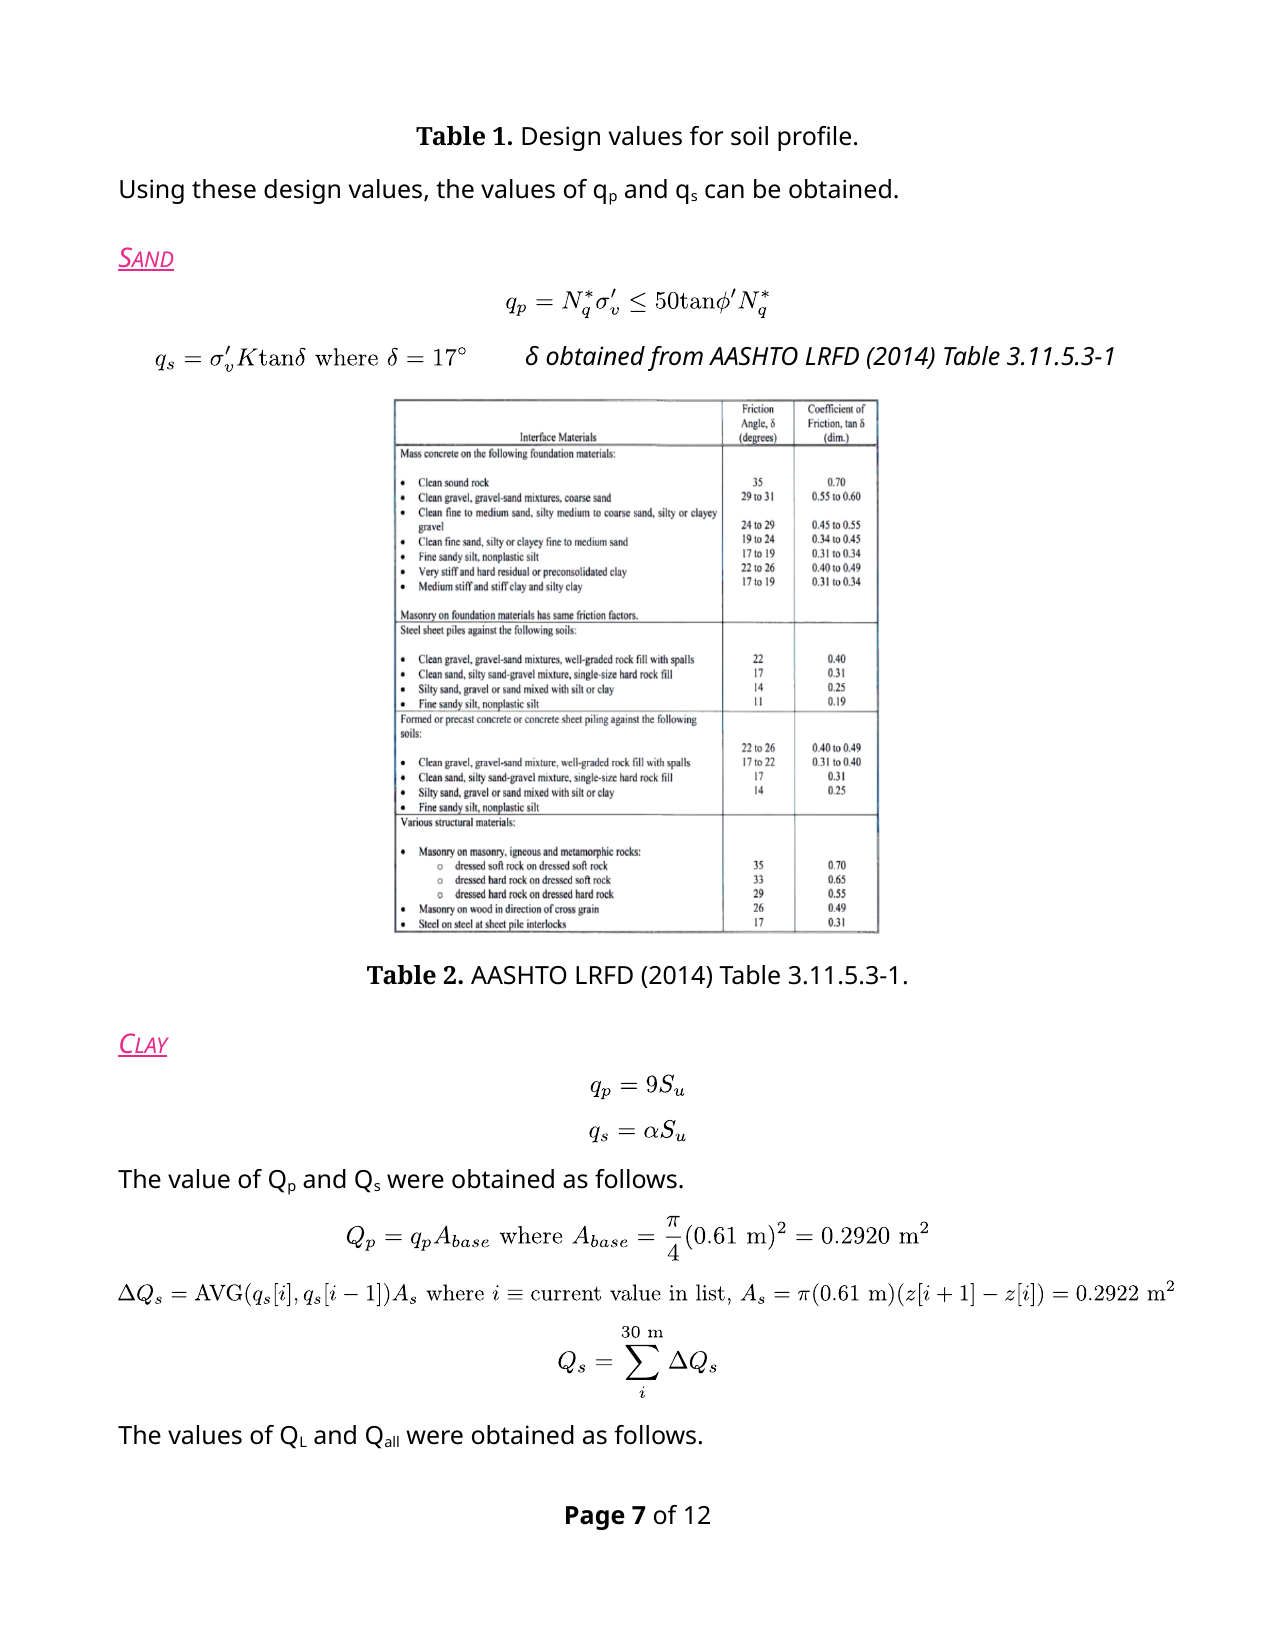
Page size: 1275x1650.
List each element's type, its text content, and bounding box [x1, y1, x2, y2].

text Using these design values, the values of qp and qs can be obtained. [118, 172, 1157, 206]
text Table 1. Design values for soil profile. [118, 118, 1157, 152]
subtitle Sand [118, 238, 1157, 275]
text The value of Qp and Qs were obtained as follows. [118, 1162, 1157, 1196]
text δ obtained from AASHTO LRFD (2014) Table 3.11.5.3-1 [118, 339, 1157, 373]
text The values of QL and Qall were obtained as follows. [118, 1418, 1157, 1452]
subtitle Clay [118, 1024, 1157, 1061]
picture [390, 392, 885, 939]
text Table 2. AASHTO LRFD (2014) Table 3.11.5.3-1. [118, 958, 1157, 992]
